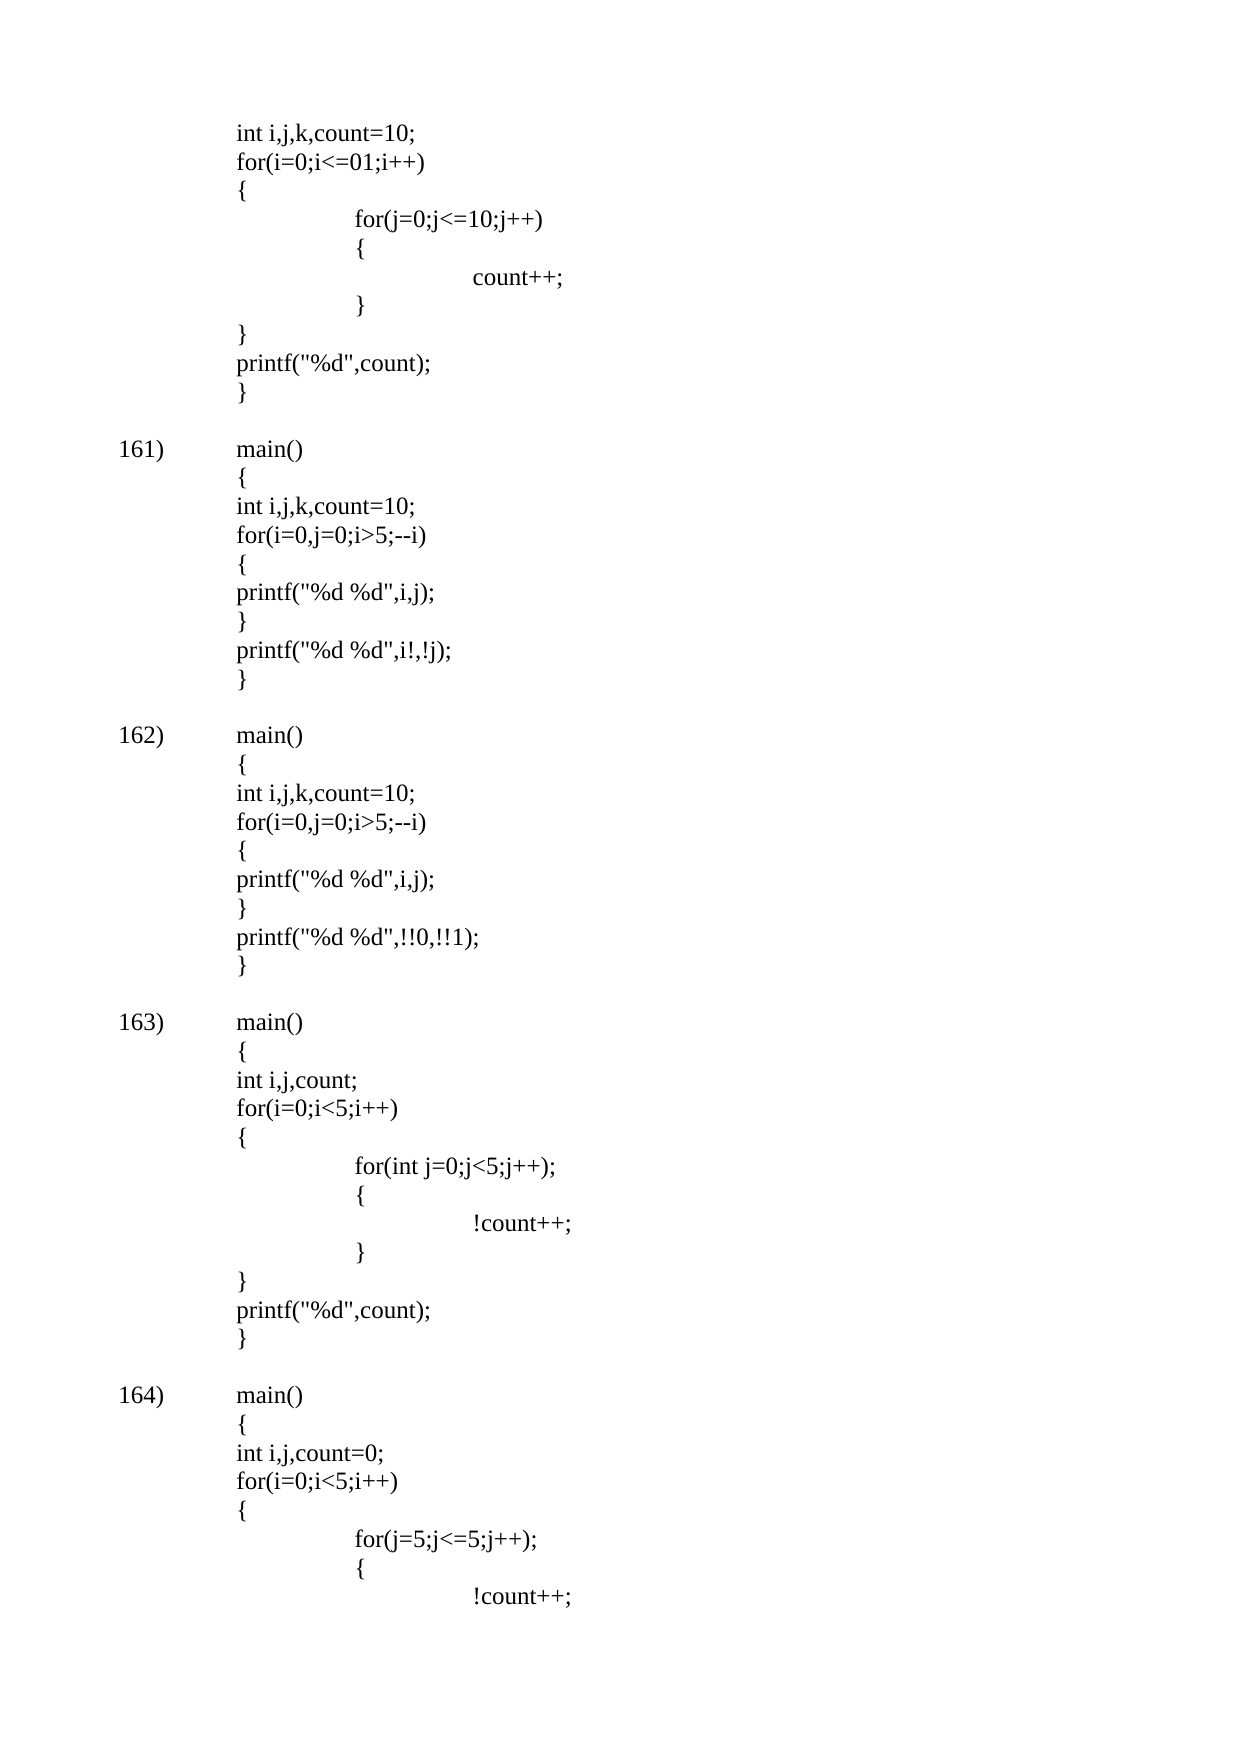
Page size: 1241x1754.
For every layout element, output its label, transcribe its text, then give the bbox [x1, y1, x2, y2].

text } [118, 291, 1122, 319]
text for(i=0;i<5;i++) [118, 1466, 1122, 1495]
text int i,j,k,count=10; [118, 778, 1122, 807]
text printf("%d %d",i,j); [118, 864, 1122, 893]
text for(j=5;j<=5;j++); [118, 1524, 1122, 1553]
text 163) main() [118, 1007, 1122, 1036]
text { [118, 176, 1122, 204]
text 164) main() [118, 1380, 1122, 1409]
text int i,j,k,count=10; [118, 491, 1122, 520]
text for(i=0,j=0;i>5;--i) [118, 520, 1122, 549]
text } [118, 893, 1122, 922]
text for(i=0;i<5;i++) [118, 1093, 1122, 1122]
text { [118, 1122, 1122, 1151]
text } [118, 319, 1122, 348]
text printf("%d",count); [118, 1295, 1122, 1323]
text int i,j,count; [118, 1065, 1122, 1093]
text { [118, 1036, 1122, 1065]
text { [118, 749, 1122, 778]
text !count++; [118, 1581, 1122, 1610]
text { [118, 1180, 1122, 1208]
text for(int j=0;j<5;j++); [118, 1151, 1122, 1180]
text 162) main() [118, 720, 1122, 749]
text for(i=0;i<=01;i++) [118, 147, 1122, 176]
text printf("%d",count); [118, 348, 1122, 377]
text printf("%d %d",i!,!j); [118, 635, 1122, 664]
text } [118, 950, 1122, 979]
text { [118, 233, 1122, 262]
text !count++; [118, 1208, 1122, 1237]
text } [118, 377, 1122, 406]
text { [118, 835, 1122, 864]
text } [118, 1266, 1122, 1295]
text int i,j,count=0; [118, 1438, 1122, 1466]
text { [118, 462, 1122, 491]
text for(i=0,j=0;i>5;--i) [118, 807, 1122, 835]
text int i,j,k,count=10; [118, 118, 1122, 147]
text { [118, 1409, 1122, 1438]
text } [118, 1237, 1122, 1266]
text { [118, 549, 1122, 577]
text printf("%d %d",!!0,!!1); [118, 922, 1122, 950]
text 161) main() [118, 434, 1122, 462]
text } [118, 664, 1122, 692]
text for(j=0;j<=10;j++) [118, 204, 1122, 233]
text count++; [118, 262, 1122, 291]
text } [118, 606, 1122, 635]
text { [118, 1495, 1122, 1524]
text printf("%d %d",i,j); [118, 577, 1122, 606]
text } [118, 1323, 1122, 1352]
text { [118, 1553, 1122, 1581]
